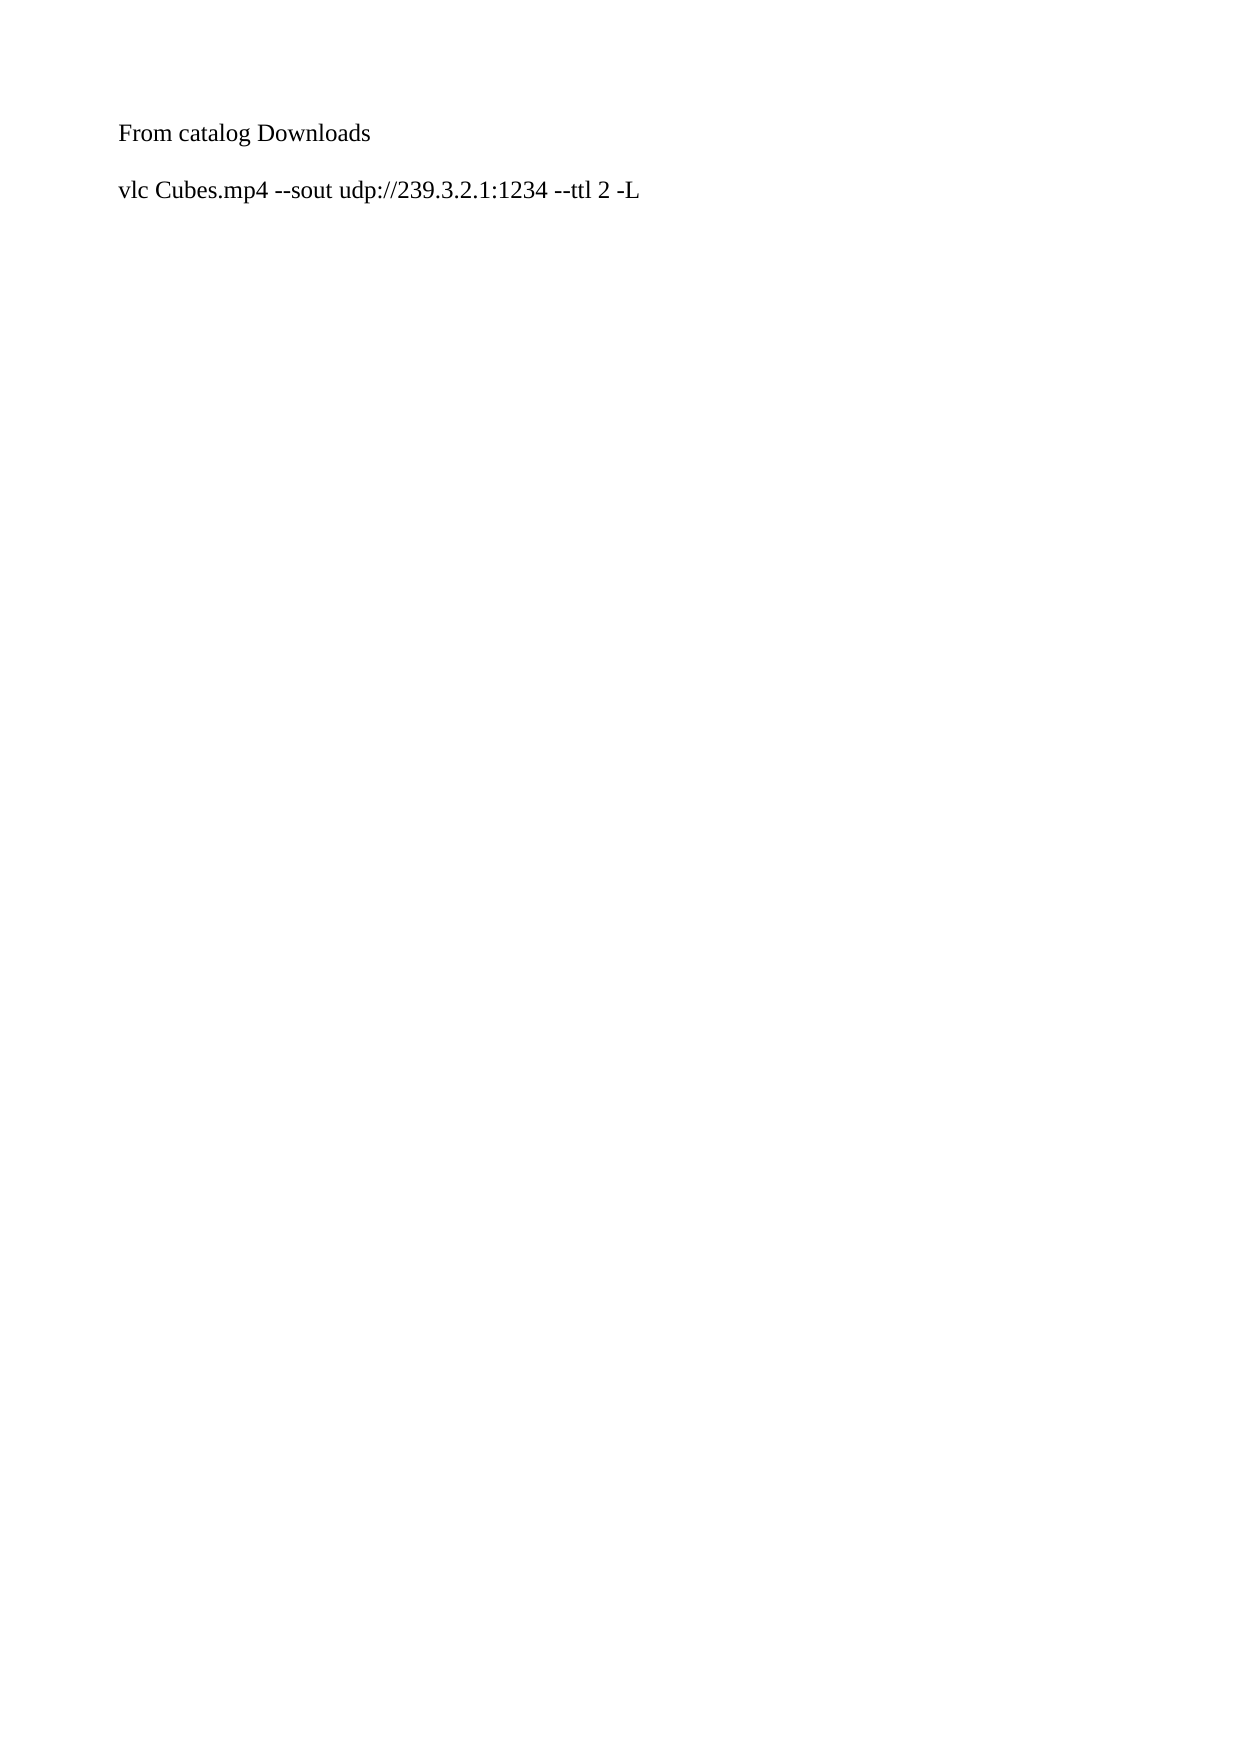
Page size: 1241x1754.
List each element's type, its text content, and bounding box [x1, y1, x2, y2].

text vlc Cubes.mp4 --sout udp://239.3.2.1:1234 --ttl 2 -L [118, 176, 1122, 204]
text From catalog Downloads [118, 118, 1122, 147]
